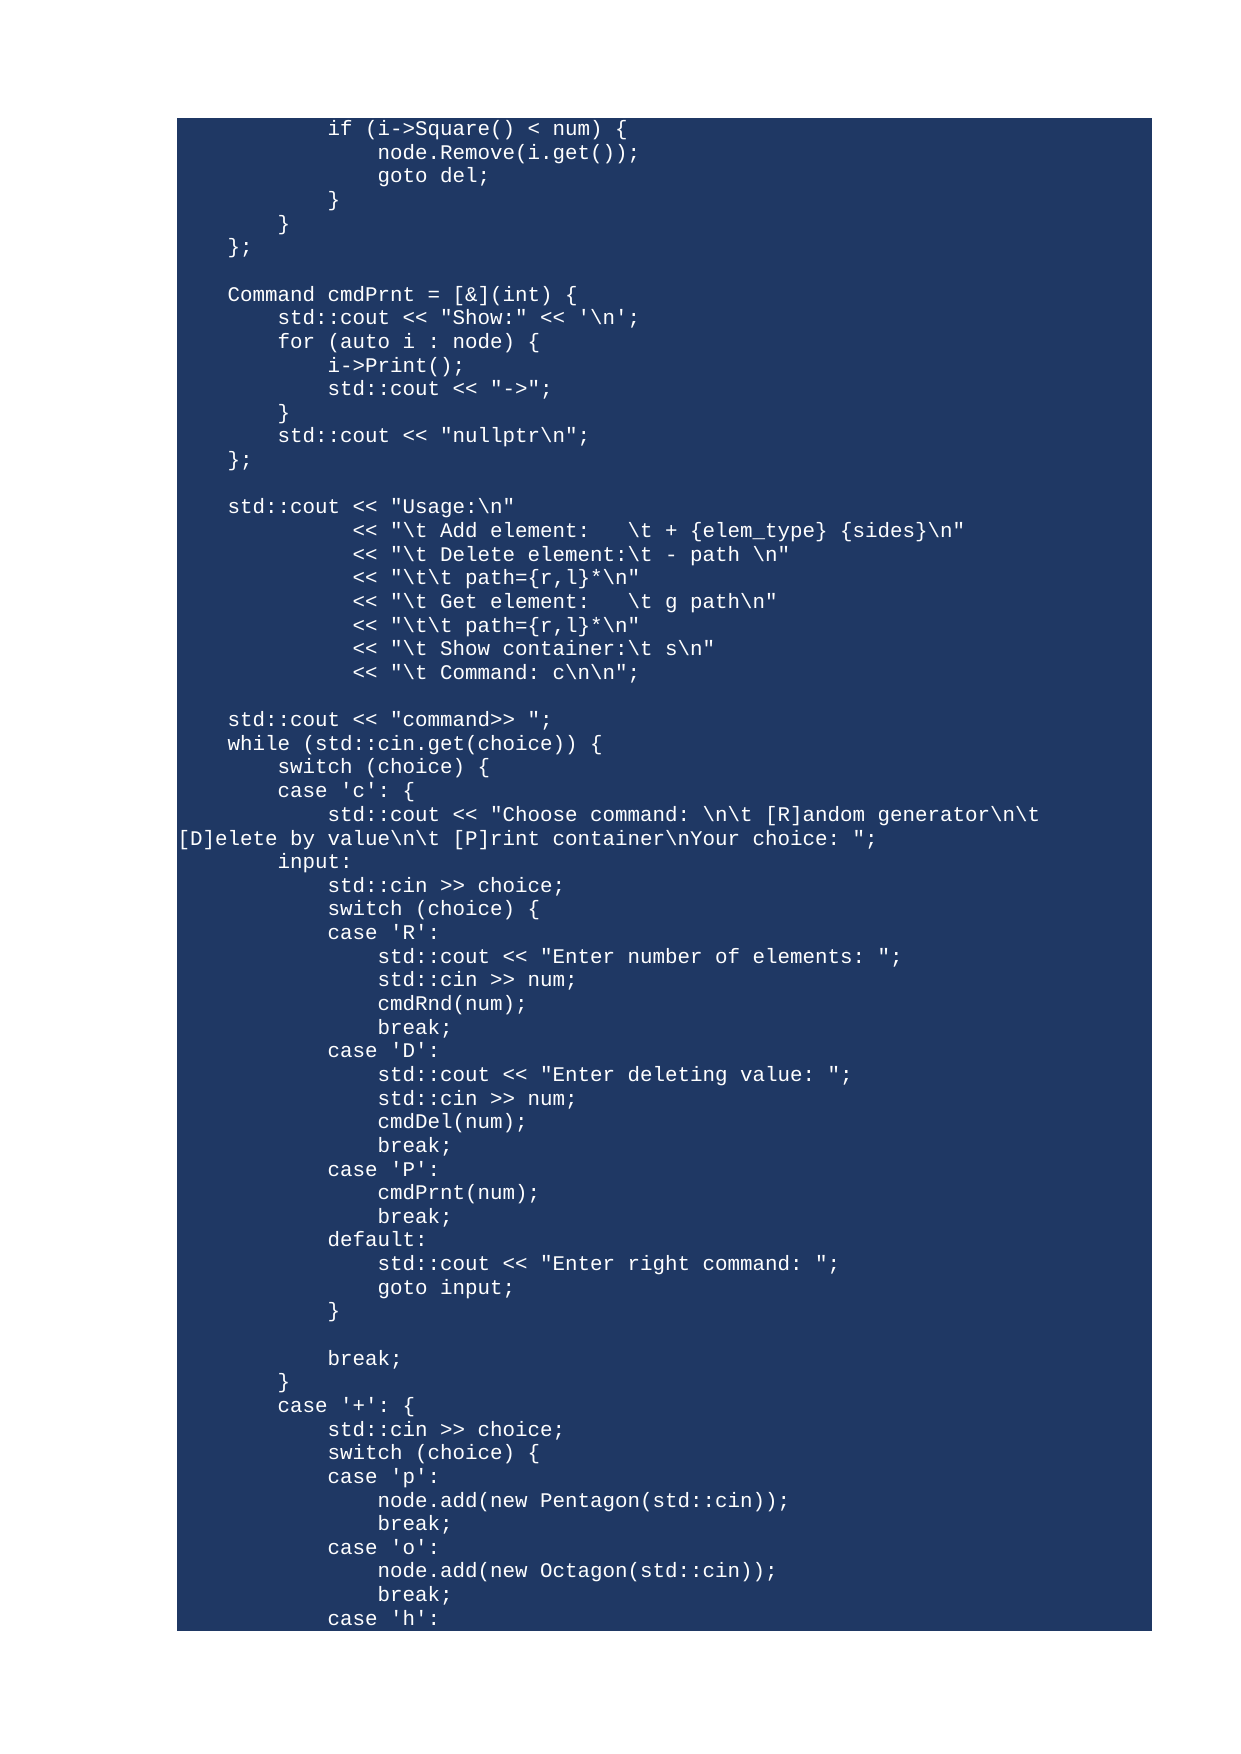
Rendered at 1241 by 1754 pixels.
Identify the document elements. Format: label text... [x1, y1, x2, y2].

text << "\t\t path={r,l}*\n" [177, 615, 1152, 638]
text case 'p': [177, 1466, 1152, 1489]
text case 'D': [177, 1040, 1152, 1064]
text input: [177, 851, 1152, 875]
text std::cout << "Enter right command: "; [177, 1253, 1152, 1277]
text case 'P': [177, 1158, 1152, 1182]
text cmdRnd(num); [177, 993, 1152, 1017]
text node.Remove(i.get()); [177, 142, 1152, 165]
text node.add(new Octagon(std::cin)); [177, 1561, 1152, 1584]
text std::cin >> num; [177, 969, 1152, 993]
text std::cin >> choice; [177, 875, 1152, 898]
text } [177, 1371, 1152, 1395]
text break; [177, 1206, 1152, 1229]
text std::cout << "Choose command: \n\t [R]andom generator\n\t [D]elete by value\n\t [P]rint container\nYour choice: "; [177, 804, 1152, 851]
text }; [177, 449, 1152, 473]
text break; [177, 1017, 1152, 1040]
text if (i->Square() < num) { [177, 118, 1152, 142]
text break; [177, 1135, 1152, 1158]
text } [177, 189, 1152, 213]
text std::cout << "Enter deleting value: "; [177, 1064, 1152, 1088]
text case 'o': [177, 1537, 1152, 1561]
text << "\t\t path={r,l}*\n" [177, 567, 1152, 591]
text node.add(new Pentagon(std::cin)); [177, 1489, 1152, 1513]
text for (auto i : node) { [177, 331, 1152, 354]
text << "\t Show container:\t s\n" [177, 638, 1152, 662]
text << "\t Add element: \t + {elem_type} {sides}\n" [177, 520, 1152, 544]
text } [177, 213, 1152, 236]
text std::cout << "command>> "; [177, 709, 1152, 733]
text << "\t Delete element:\t - path \n" [177, 544, 1152, 567]
text case '+': { [177, 1395, 1152, 1419]
text break; [177, 1584, 1152, 1608]
text std::cout << "Show:" << '\n'; [177, 307, 1152, 331]
text std::cout << "Enter number of elements: "; [177, 946, 1152, 969]
text i->Print(); [177, 354, 1152, 378]
text case 'h': [177, 1608, 1152, 1631]
text }; [177, 236, 1152, 260]
text goto del; [177, 165, 1152, 189]
text cmdPrnt(num); [177, 1182, 1152, 1206]
text << "\t Get element: \t g path\n" [177, 591, 1152, 615]
text switch (choice) { [177, 1442, 1152, 1466]
text std::cout << "Usage:\n" [177, 496, 1152, 520]
text switch (choice) { [177, 757, 1152, 780]
text Command cmdPrnt = [&](int) { [177, 284, 1152, 307]
text << "\t Command: c\n\n"; [177, 662, 1152, 686]
text goto input; [177, 1277, 1152, 1300]
text case 'c': { [177, 780, 1152, 804]
text } [177, 1300, 1152, 1324]
text std::cin >> choice; [177, 1419, 1152, 1442]
text while (std::cin.get(choice)) { [177, 733, 1152, 757]
text std::cout << "->"; [177, 378, 1152, 402]
text std::cout << "nullptr\n"; [177, 426, 1152, 449]
text } [177, 402, 1152, 426]
text cmdDel(num); [177, 1111, 1152, 1135]
text default: [177, 1229, 1152, 1253]
text std::cin >> num; [177, 1088, 1152, 1111]
text break; [177, 1513, 1152, 1537]
text switch (choice) { [177, 898, 1152, 922]
text case 'R': [177, 922, 1152, 946]
text break; [177, 1348, 1152, 1371]
